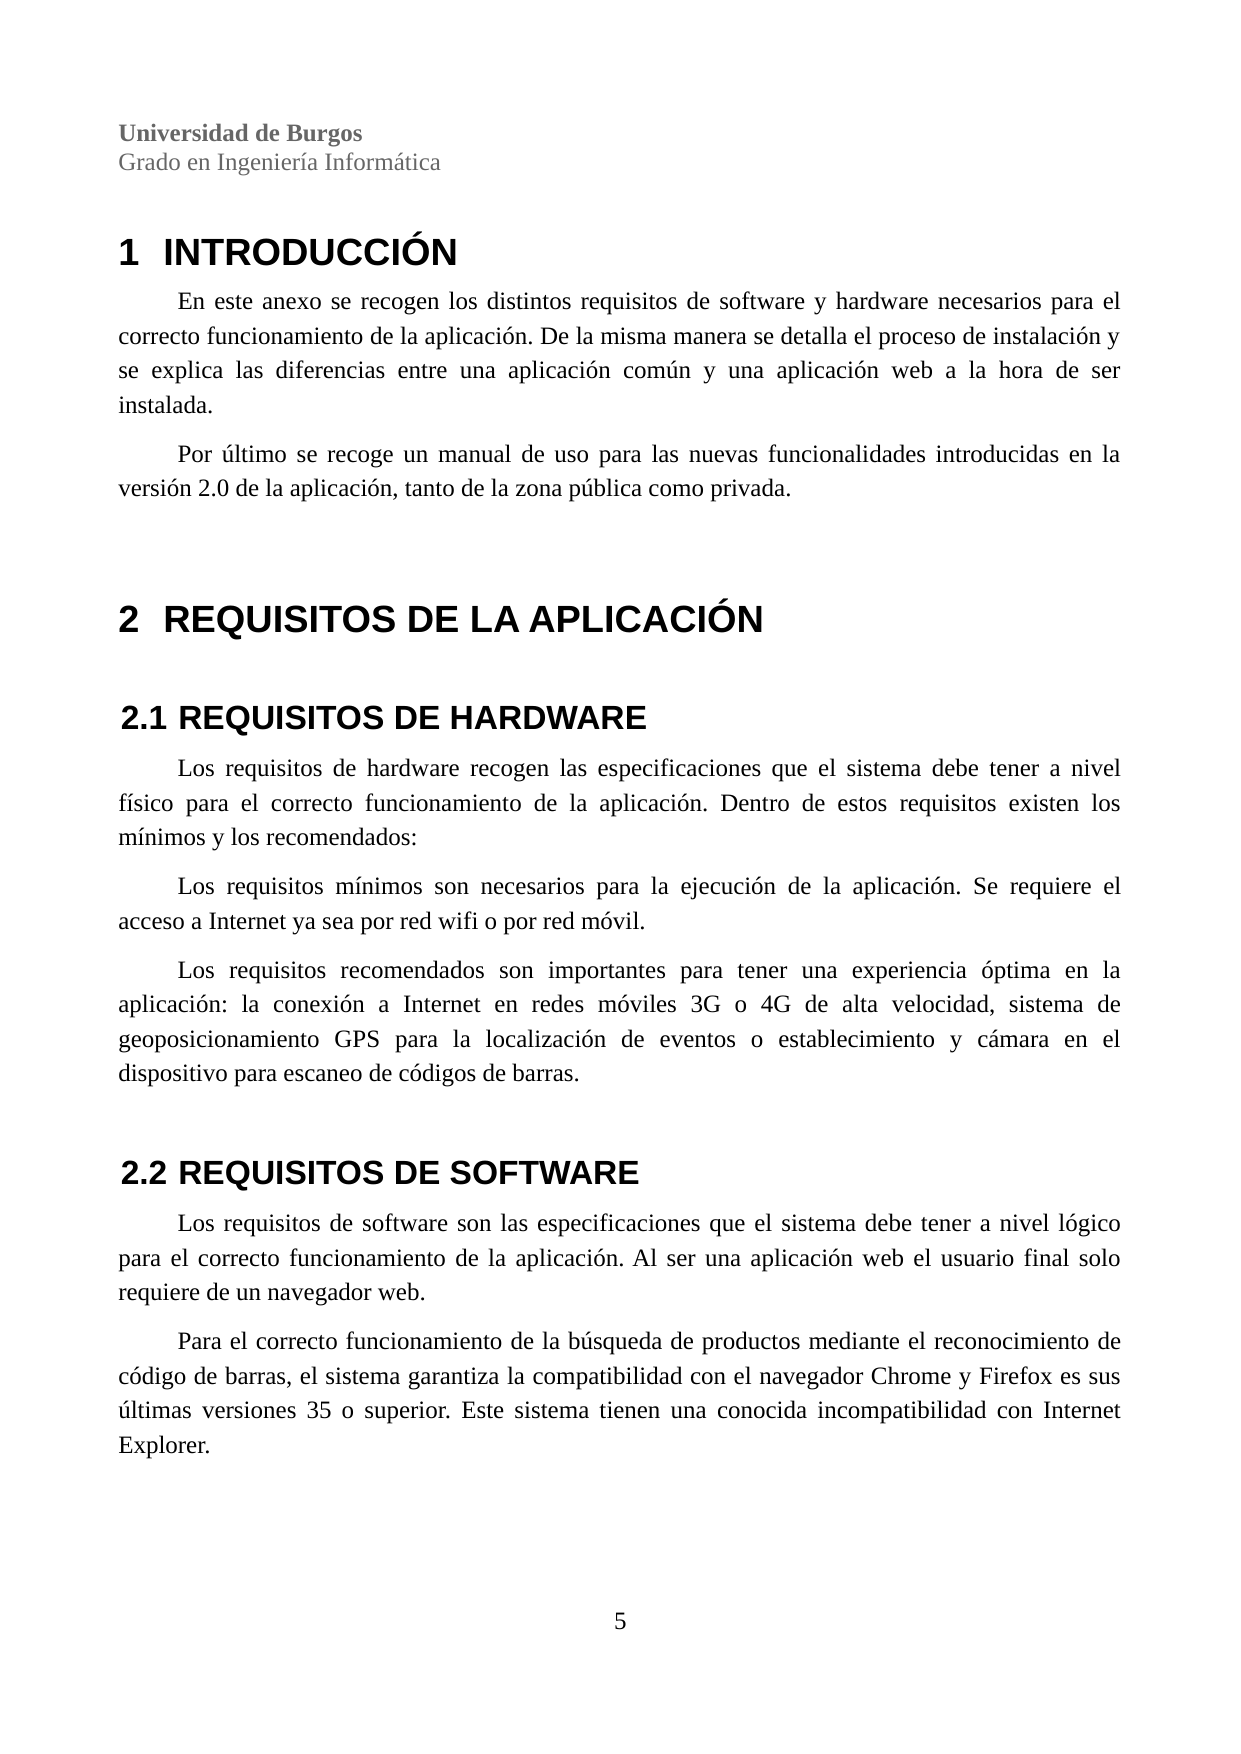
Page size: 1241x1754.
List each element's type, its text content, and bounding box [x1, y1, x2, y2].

text Los requisitos de software son las especificaciones que el sistema debe tener a nivel lógico para el correcto funcionamiento de la aplicación. Al ser una aplicación web el usuario final solo requiere de un navegador web. [118, 1208, 1122, 1306]
text En este anexo se recogen los distintos requisitos de software y hardware necesarios para el correcto funcionamiento de la aplicación. De la misma manera se detalla el proceso de instalación y se explica las diferencias entre una aplicación común y una aplicación web a la hora de ser instalada. [118, 286, 1122, 418]
text Por último se recoge un manual de uso para las nuevas funcionalidades introducidas en la versión 2.0 de la aplicación, tanto de la zona pública como privada. [118, 439, 1122, 502]
text Para el correcto funcionamiento de la búsqueda de productos mediante el reconocimiento de código de barras, el sistema garantiza la compatibilidad con el navegador Chrome y Firefox es sus últimas versiones 35 o superior. Este sistema tienen una conocida incompatibilidad con Internet Explorer. [118, 1326, 1122, 1459]
subtitle REQUISITOS DE LA APLICACIÓN [118, 596, 1122, 640]
text Los requisitos mínimos son necesarios para la ejecución de la aplicación. Se requiere el acceso a Internet ya sea por red wifi o por red móvil. [118, 871, 1122, 935]
subtitle REQUISITOS DE HARDWARE [121, 682, 1122, 741]
subtitle INTRODUCCIÓN [118, 230, 1122, 274]
text Los requisitos recomendados son importantes para tener una experiencia óptima en la aplicación: la conexión a Internet en redes móviles 3G o 4G de alta velocidad, sistema de geoposicionamiento GPS para la localización de eventos o establecimiento y cámara en el dispositivo para escaneo de códigos de barras. [118, 955, 1122, 1087]
subtitle REQUISITOS DE SOFTWARE [121, 1137, 1122, 1196]
text Los requisitos de hardware recogen las especificaciones que el sistema debe tener a nivel físico para el correcto funcionamiento de la aplicación. Dentro de estos requisitos existen los mínimos y los recomendados: [118, 753, 1122, 851]
